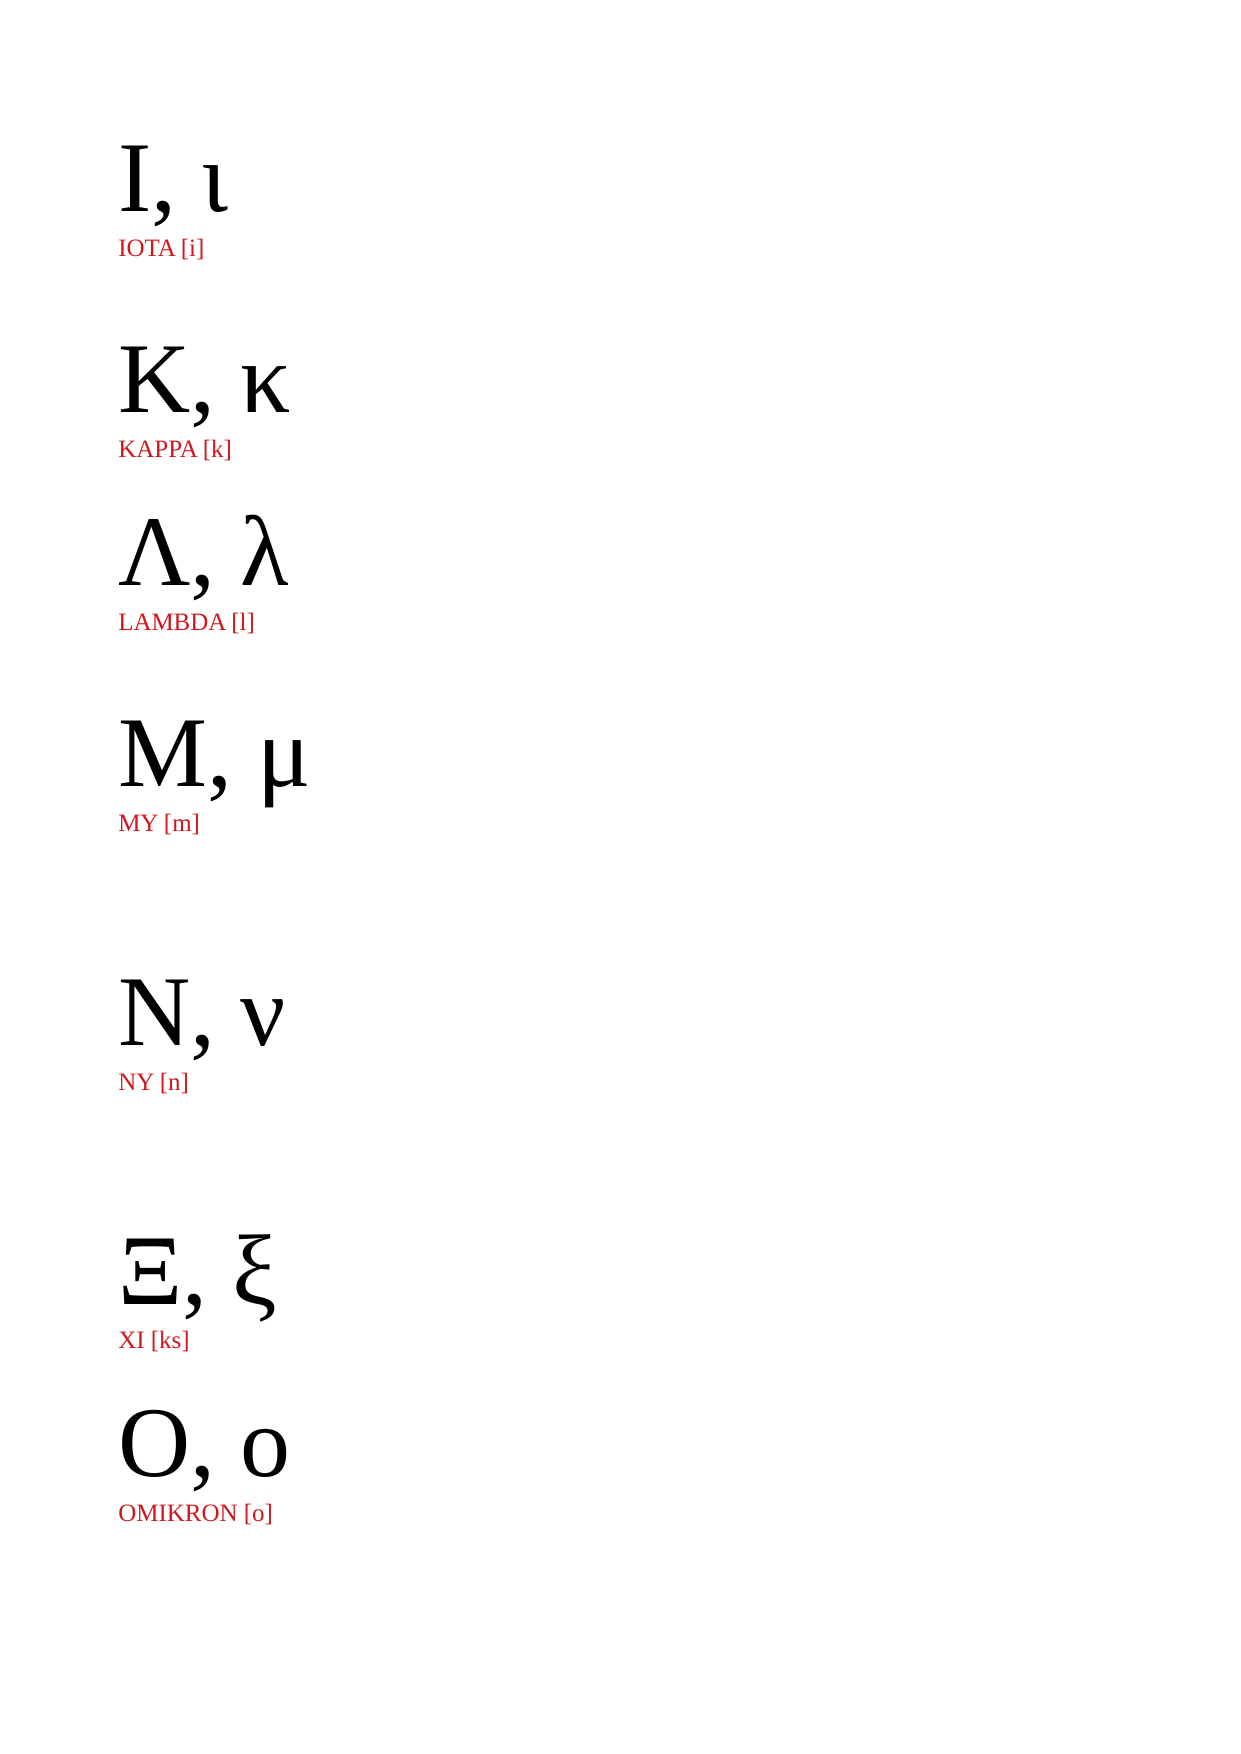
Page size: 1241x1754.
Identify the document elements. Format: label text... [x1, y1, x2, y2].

text Ι, ι [118, 118, 1122, 233]
text Ν, ν [118, 952, 1122, 1067]
text IOTA [i] [118, 233, 1122, 262]
text Ο, ο [118, 1383, 1122, 1498]
text KAPPA [k] [118, 434, 1122, 463]
text OMIKRON [o] [118, 1498, 1122, 1527]
text LAMBDA [l] [118, 607, 1122, 636]
text NY [n] [118, 1067, 1122, 1096]
text MY [m] [118, 808, 1122, 837]
text Κ, κ [118, 319, 1122, 434]
text Λ, λ [118, 492, 1122, 607]
text Μ, μ [118, 693, 1122, 808]
text XI [ks] [118, 1326, 1122, 1354]
text Ξ, ξ [118, 1211, 1122, 1326]
